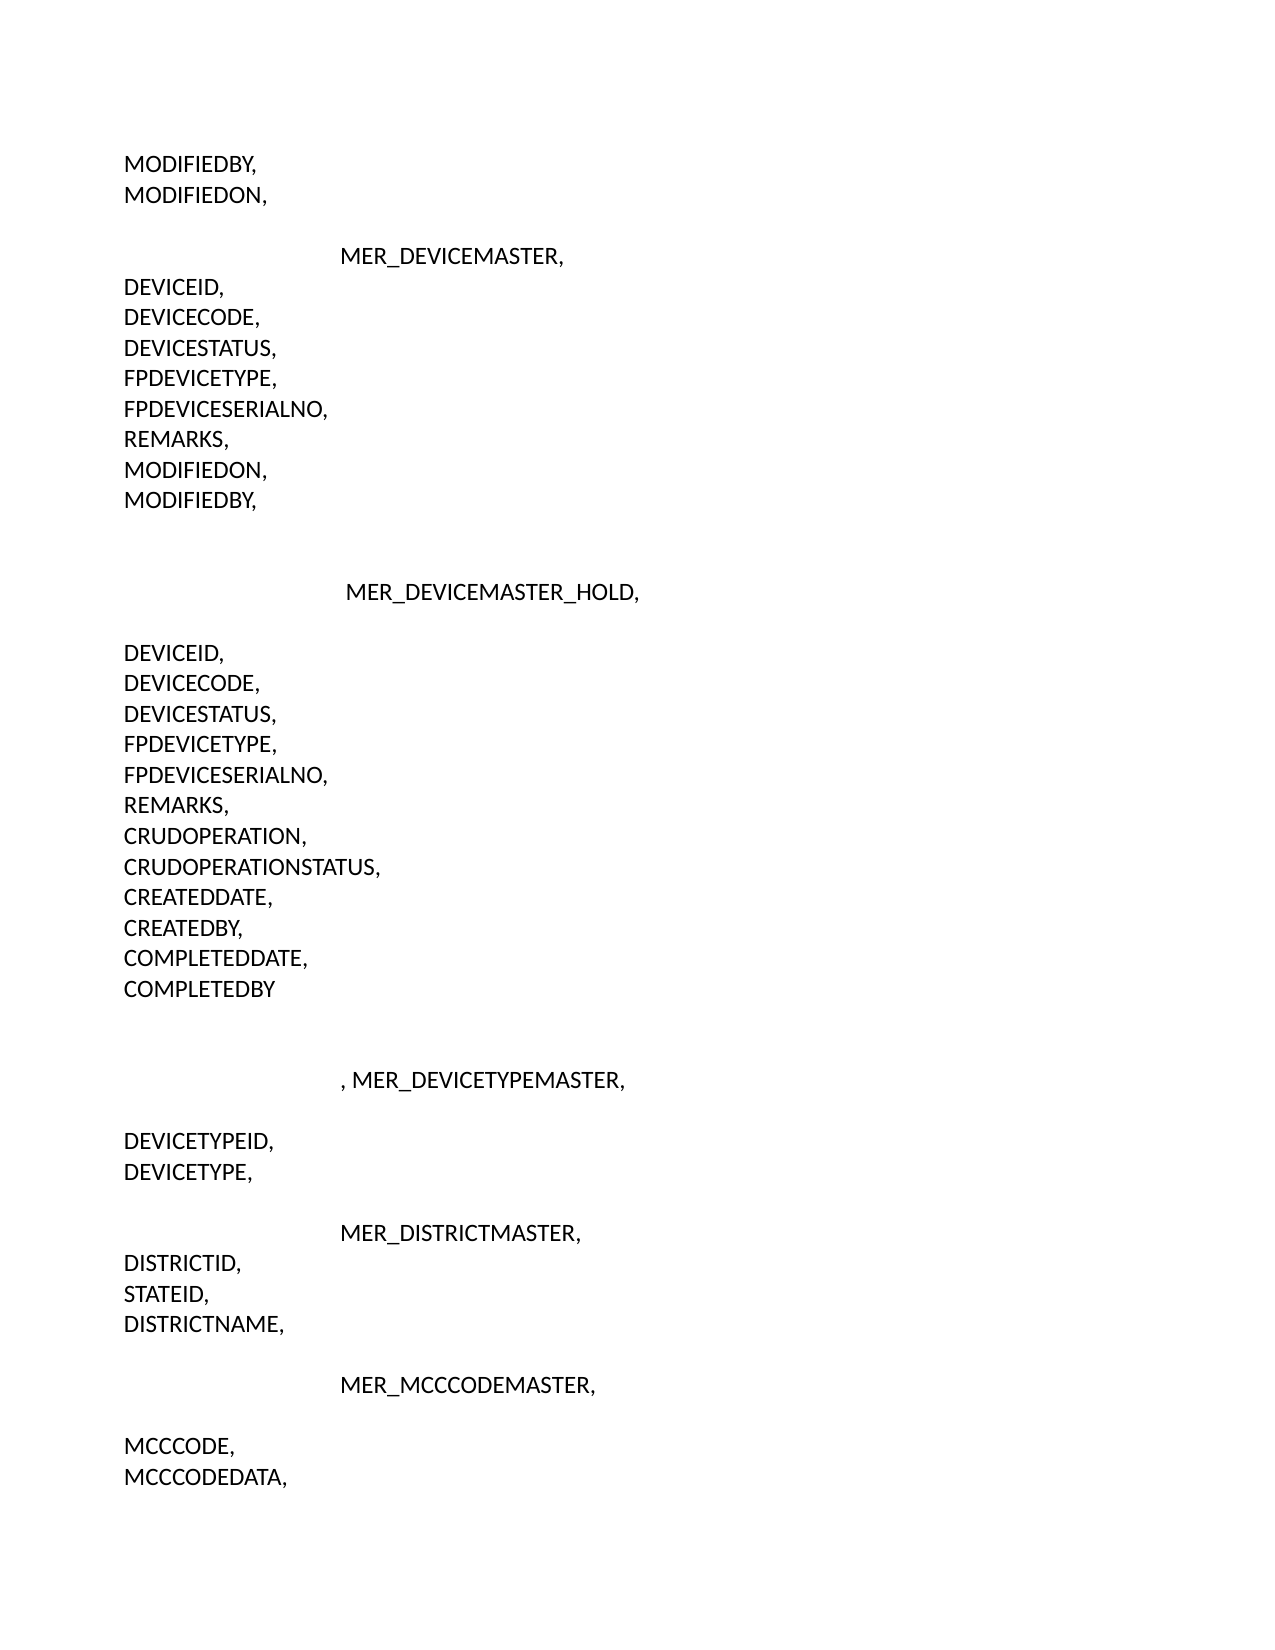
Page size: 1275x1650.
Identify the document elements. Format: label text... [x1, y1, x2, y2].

text REMARKS, [118, 423, 1157, 454]
text MER_DEVICEMASTER, [118, 240, 1157, 271]
text DEVICEID, [118, 637, 1157, 667]
text REMARKS, [118, 789, 1157, 820]
text COMPLETEDDATE, [118, 942, 1157, 973]
text CREATEDBY, [118, 912, 1157, 942]
text FPDEVICESERIALNO, [118, 759, 1157, 789]
text MCCCODE, [118, 1431, 1157, 1461]
text FPDEVICESERIALNO, [118, 393, 1157, 423]
text FPDEVICETYPE, [118, 728, 1157, 759]
text DEVICECODE, [118, 301, 1157, 332]
text DEVICESTATUS, [118, 698, 1157, 728]
text STATEID, [118, 1278, 1157, 1308]
text DEVICETYPEID, [118, 1125, 1157, 1156]
text CRUDOPERATION, [118, 820, 1157, 851]
text MODIFIEDON, [118, 179, 1157, 210]
text , MER_DEVICETYPEMASTER, [118, 1064, 1157, 1095]
text COMPLETEDBY [118, 973, 1157, 1003]
text DEVICESTATUS, [118, 332, 1157, 362]
text CRUDOPERATIONSTATUS, [118, 851, 1157, 881]
text MODIFIEDBY, [118, 149, 1157, 179]
text CREATEDDATE, [118, 881, 1157, 912]
text MER_DEVICEMASTER_HOLD, [118, 576, 1157, 606]
text MCCCODEDATA, [118, 1461, 1157, 1492]
text MODIFIEDBY, [118, 484, 1157, 515]
text MER_DISTRICTMASTER, [118, 1217, 1157, 1247]
text DEVICETYPE, [118, 1156, 1157, 1186]
text DISTRICTID, [118, 1247, 1157, 1278]
text DEVICEID, [118, 271, 1157, 301]
text MER_MCCCODEMASTER, [118, 1369, 1157, 1400]
text MODIFIEDON, [118, 454, 1157, 484]
text DEVICECODE, [118, 667, 1157, 698]
text FPDEVICETYPE, [118, 362, 1157, 393]
text DISTRICTNAME, [118, 1308, 1157, 1339]
